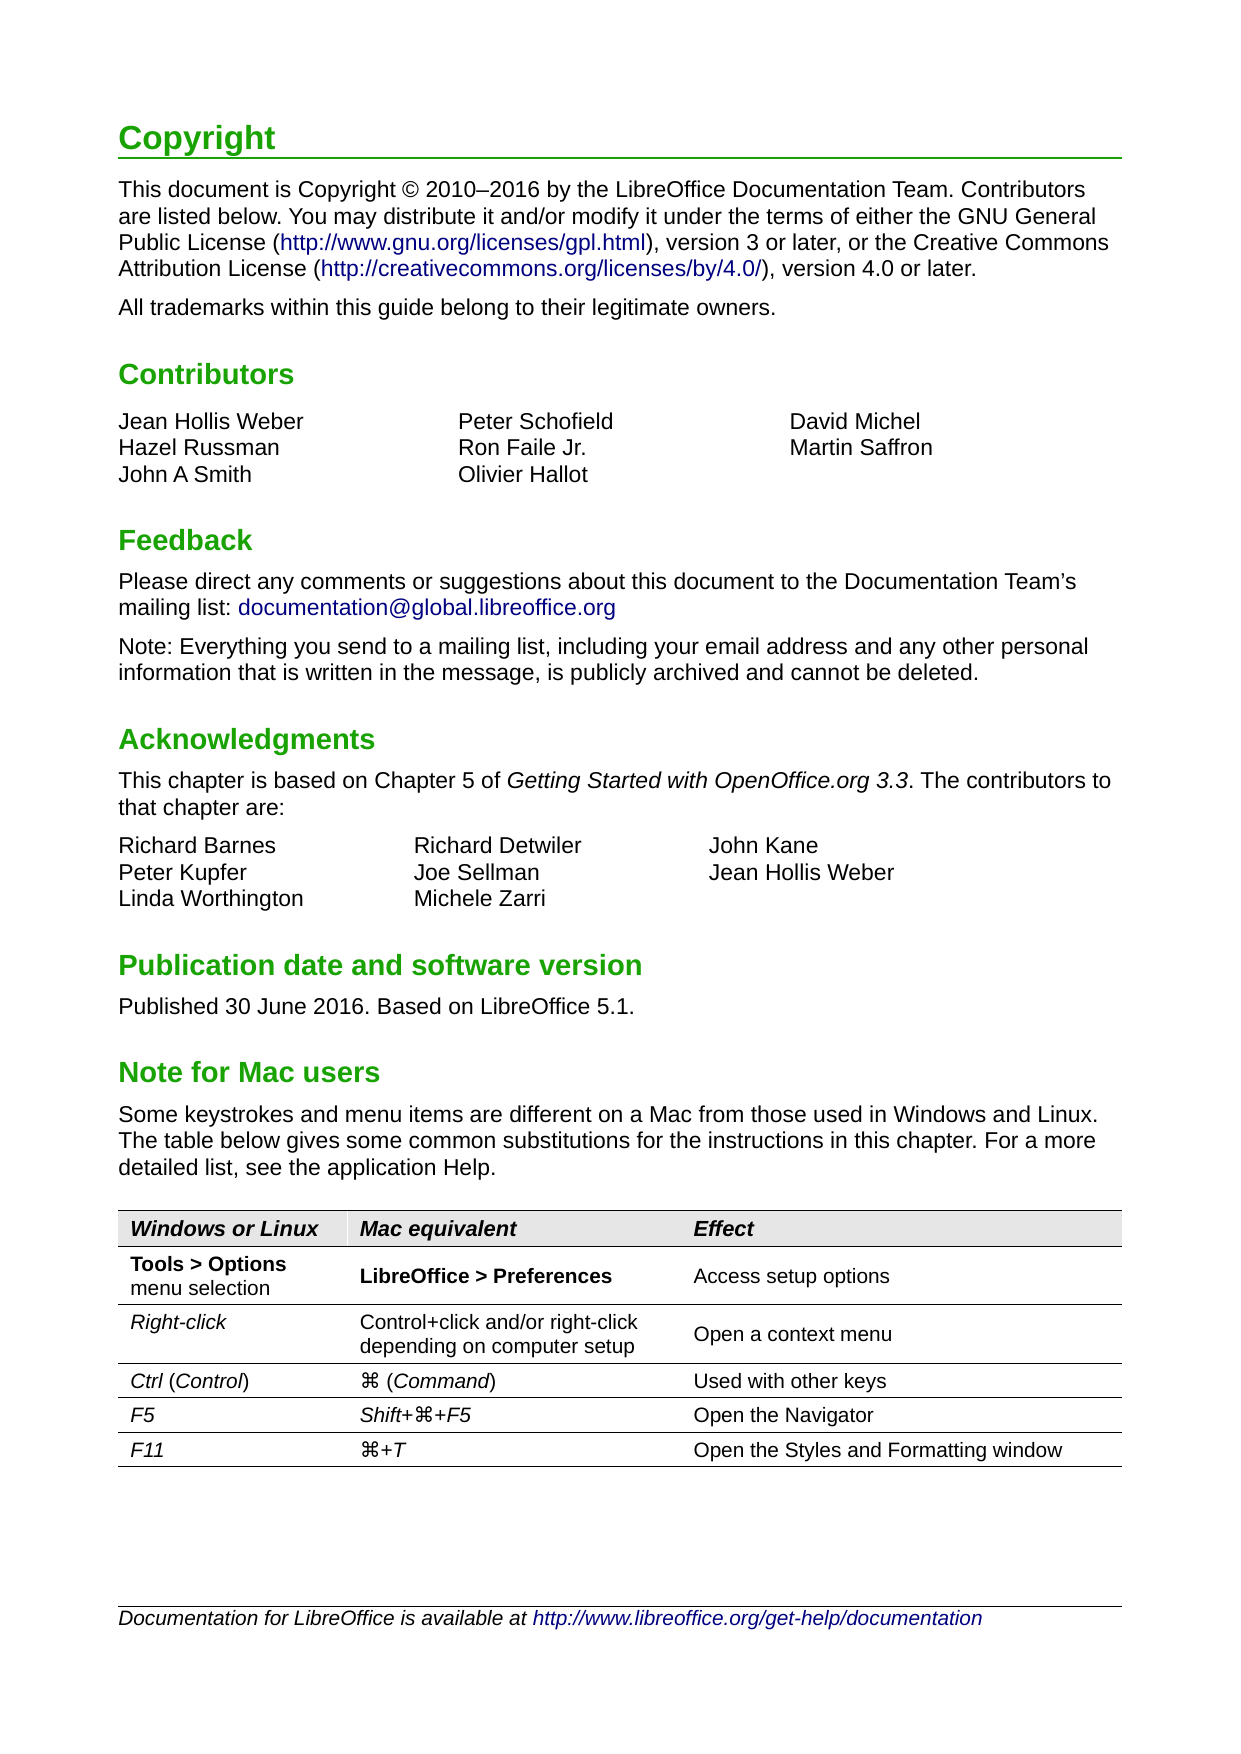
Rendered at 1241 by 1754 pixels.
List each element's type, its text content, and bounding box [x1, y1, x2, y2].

table_cell Right-click [118, 1305, 347, 1363]
text Note: Everything you send to a mailing list, including your email address and any other personal information that is written in the message, is publicly archived and cannot be deleted. [118, 633, 1122, 686]
table_header David Michel [789, 408, 1122, 434]
table_cell Olivier Hallot [458, 461, 789, 487]
table_cell ⌘ (Command) [348, 1364, 681, 1397]
table_cell Ron Faile Jr. [458, 434, 789, 461]
table_cell John A Smith [118, 461, 458, 487]
subtitle Copyright [118, 118, 1122, 157]
table_cell F5 [118, 1398, 347, 1432]
table_header Effect [681, 1211, 1122, 1246]
text This document is Copyright © 2010–2016 by the LibreOffice Documentation Team. Contributors are listed below. You may distribute it and/or modify it under the terms of either the GNU General Public License (http://www.gnu.org/licenses/gpl.html), version 3 or later, or the Creative Commons Attribution License (http://creativecommons.org/licenses/by/4.0/), version 4.0 or later. [118, 176, 1122, 282]
subtitle Publication date and software version [118, 948, 1122, 981]
table_cell Open the Styles and Formatting window [681, 1433, 1122, 1466]
table_header Mac equivalent [348, 1211, 681, 1246]
text Richard Barnes Richard Detwiler John Kane Peter Kupfer Joe Sellman Jean Hollis Weber Linda Worthington Michele Zarri [118, 832, 1122, 911]
table_cell ⌘+T [348, 1433, 681, 1466]
table_cell Access setup options [681, 1247, 1122, 1304]
text Please direct any comments or suggestions about this document to the Documentation Team’s mailing list: documentation@global.libreoffice.org [118, 568, 1122, 621]
subtitle Contributors [118, 357, 1122, 390]
table_header Windows or Linux [118, 1211, 347, 1246]
subtitle Acknowledgments [118, 722, 1122, 755]
subtitle Note for Mac users [118, 1055, 1122, 1089]
table_cell Control+click and/or right-click depending on computer setup [348, 1305, 681, 1363]
table_cell [789, 461, 1122, 487]
text All trademarks within this guide belong to their legitimate owners. [118, 294, 1122, 321]
text Published 30 June 2016. Based on LibreOffice 5.1. [118, 993, 1122, 1019]
table_cell Tools > Options menu selection [118, 1247, 347, 1304]
table_cell Used with other keys [681, 1364, 1122, 1397]
text This chapter is based on Chapter 5 of Getting Started with OpenOffice.org 3.3. The contributors to that chapter are: [118, 767, 1122, 820]
table_cell F11 [118, 1433, 347, 1466]
table_cell Open the Navigator [681, 1398, 1122, 1432]
table_header Jean Hollis Weber [118, 408, 458, 434]
table_cell Hazel Russman [118, 434, 458, 461]
table_cell Shift+⌘+F5 [348, 1398, 681, 1432]
text Some keystrokes and menu items are different on a Mac from those used in Windows and Linux. The table below gives some common substitutions for the instructions in this chapter. For a more detailed list, see the application Help. [118, 1101, 1122, 1180]
table_cell LibreOffice > Preferences [348, 1247, 681, 1304]
table_cell Martin Saffron [789, 434, 1122, 461]
subtitle Feedback [118, 522, 1122, 556]
table_cell Open a context menu [681, 1305, 1122, 1363]
table_cell Ctrl (Control) [118, 1364, 347, 1397]
table_header Peter Schofield [458, 408, 789, 434]
